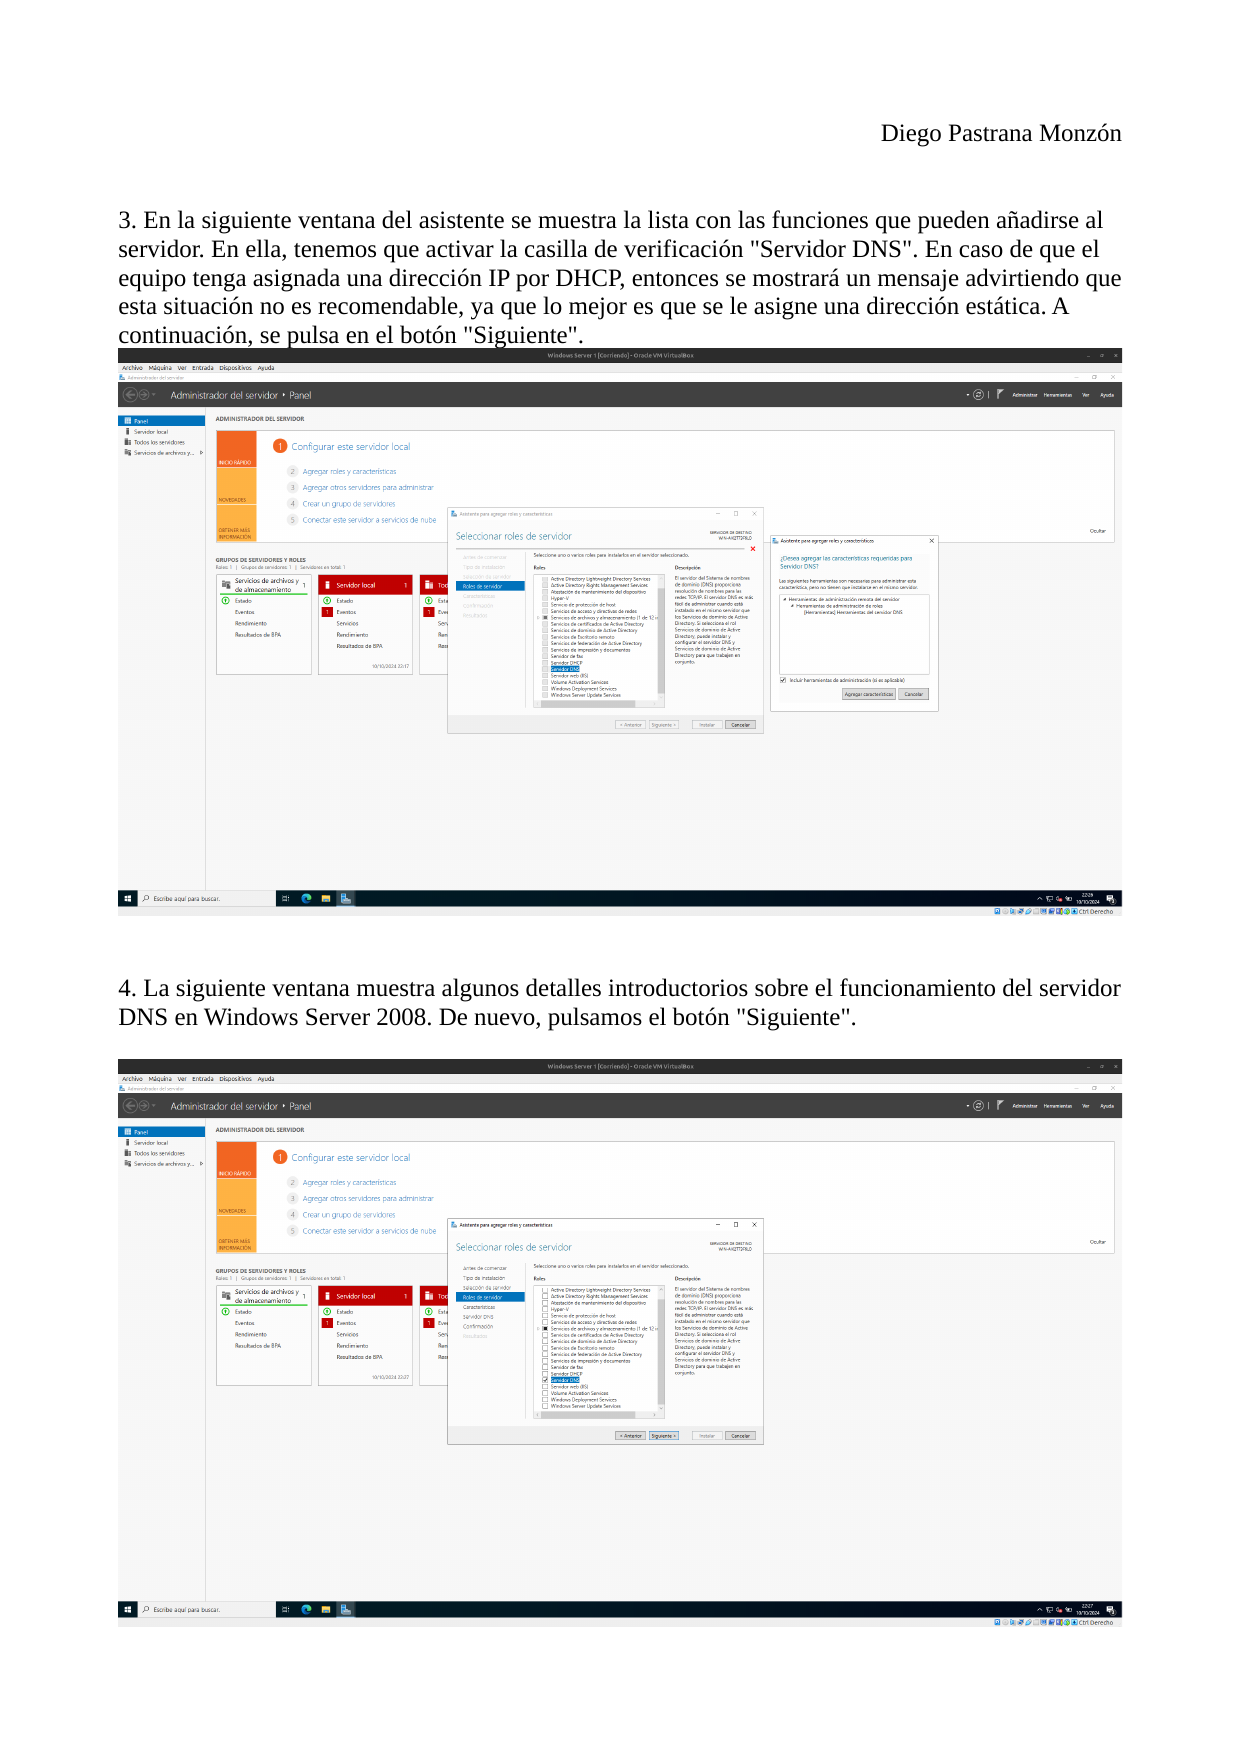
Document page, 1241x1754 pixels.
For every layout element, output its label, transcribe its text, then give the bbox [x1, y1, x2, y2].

picture [118, 1059, 1123, 1627]
text 4. La siguiente ventana muestra algunos detalles introductorios sobre el funcionamiento del servidor DNS en Windows Server 2008. De nuevo, pulsamos el botón "Siguiente". [118, 973, 1122, 1031]
picture [118, 348, 1123, 916]
text 3. En la siguiente ventana del asistente se muestra la lista con las funciones que pueden añadirse al servidor. En ella, tenemos que activar la casilla de verificación "Servidor DNS". En caso de que el equipo tenga asignada una dirección IP por DHCP, entonces se mostrará un mensaje advirtiendo que esta situación no es recomendable, ya que lo mejor es que se le asigne una dirección estática. A continuación, se pulsa en el botón "Siguiente". [118, 205, 1122, 348]
